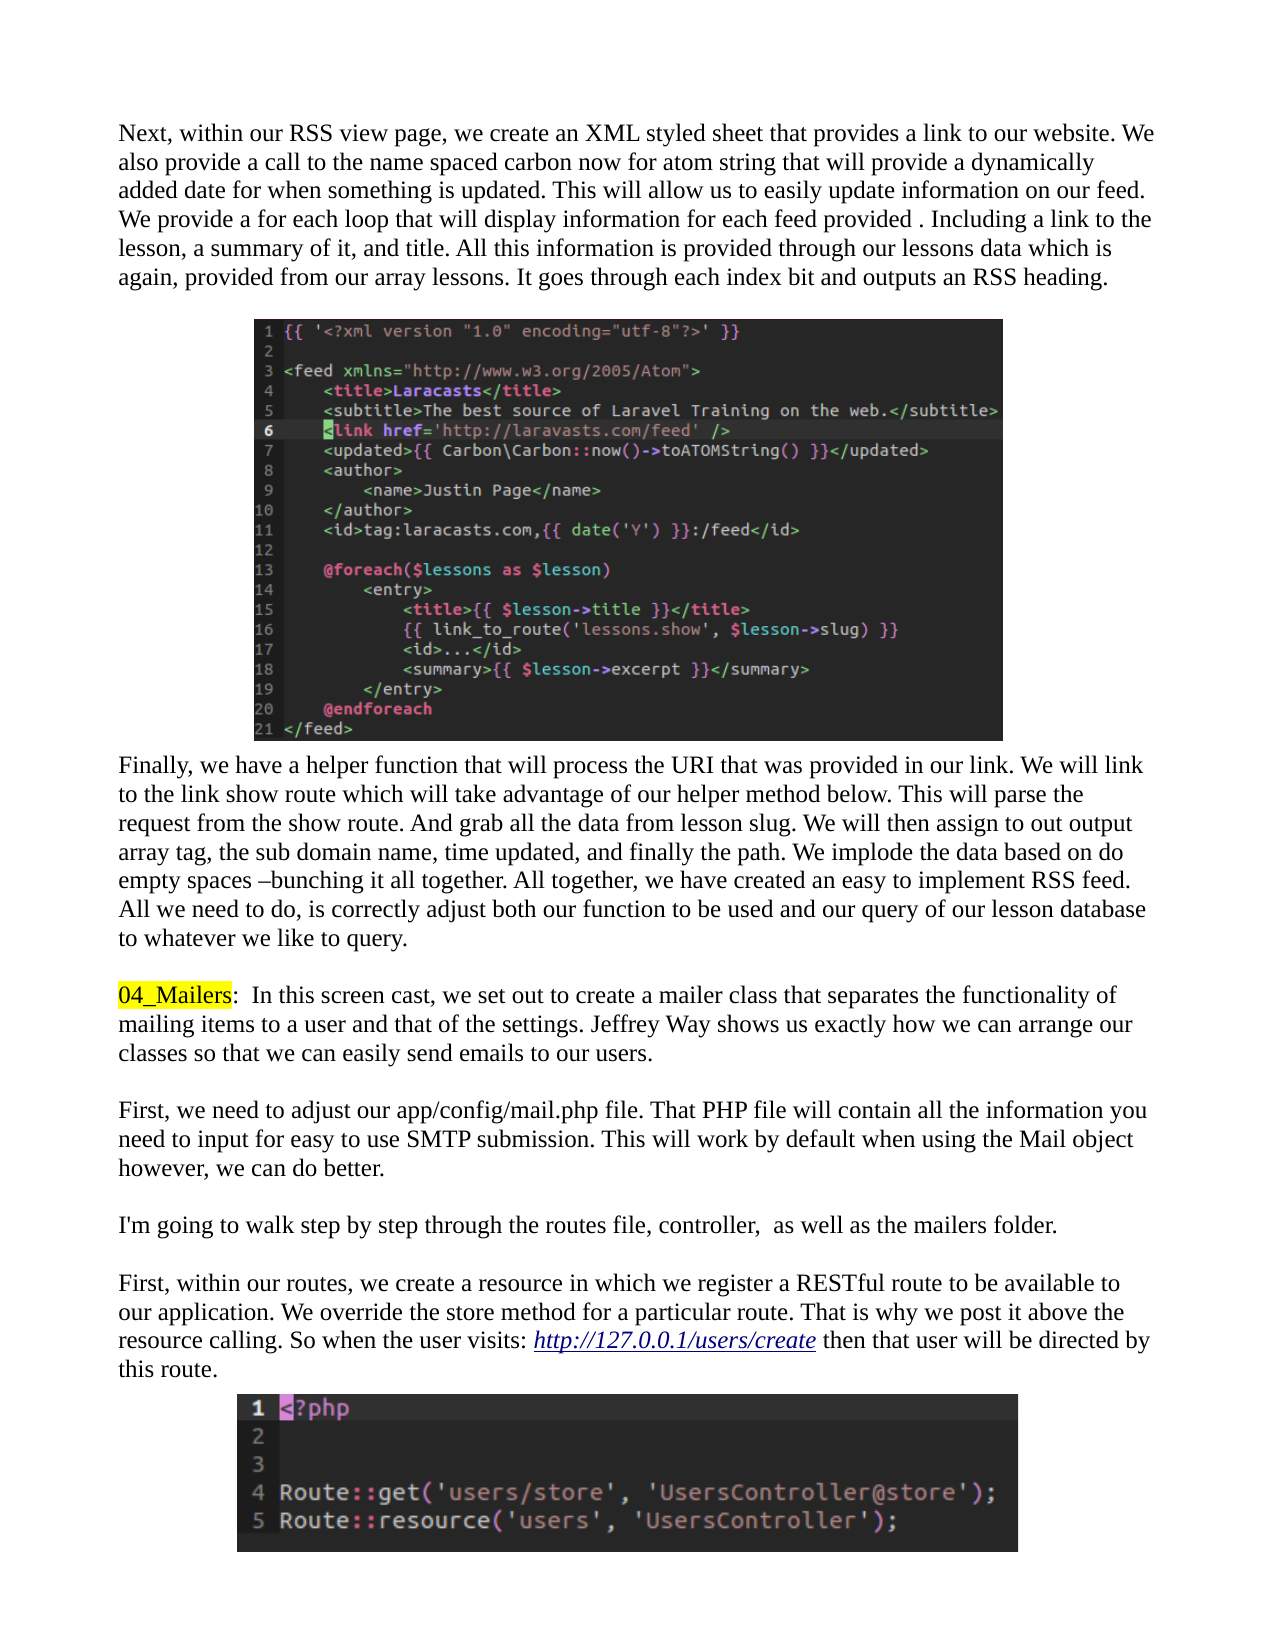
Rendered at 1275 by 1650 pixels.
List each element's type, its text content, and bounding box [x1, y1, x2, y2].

text 04_Mailers: In this screen cast, we set out to create a mailer class that separates the functionality of mailing items to a user and that of the settings. Jeffrey Way shows us exactly how we can arrange our classes so that we can easily send emails to our users. [118, 981, 1157, 1067]
picture [237, 1394, 1019, 1552]
text I'm going to walk step by step through the routes file, controller, as well as the mailers folder. [118, 1211, 1157, 1239]
text Next, within our RSS view page, we create an XML styled sheet that provides a link to our website. We also provide a call to the name spaced carbon now for atom string that will provide a dynamically added date for when something is updated. This will allow us to easily update information on our feed. We provide a for each loop that will display information for each feed provided . Including a link to the lesson, a summary of it, and title. All this information is provided through our lessons data which is again, provided from our array lessons. It goes through each index bit and outputs an RSS heading. [118, 118, 1157, 291]
picture [254, 319, 1003, 741]
text First, within our routes, we create a resource in which we register a RESTful route to be available to our application. We override the store method for a particular route. That is why we post it above the resource calling. So when the user visits: http://127.0.0.1/users/create then that user will be directed by this route. [118, 1268, 1157, 1383]
text First, we need to adjust our app/config/mail.php file. That PHP file will contain all the information you need to input for easy to use SMTP submission. This will work by default when using the Mail object however, we can do better. [118, 1096, 1157, 1182]
text Finally, we have a helper function that will process the URI that was provided in our link. We will link to the link show route which will take advantage of our helper method below. This will parse the request from the show route. And grab all the data from lesson slug. We will then assign to out output array tag, the sub domain name, time updated, and finally the path. We implode the data based on do empty spaces –bunching it all together. All together, we have created an easy to implement RSS feed. All we need to do, is correctly adjust both our function to be used and our query of our lesson database to whatever we like to query. [118, 751, 1157, 952]
